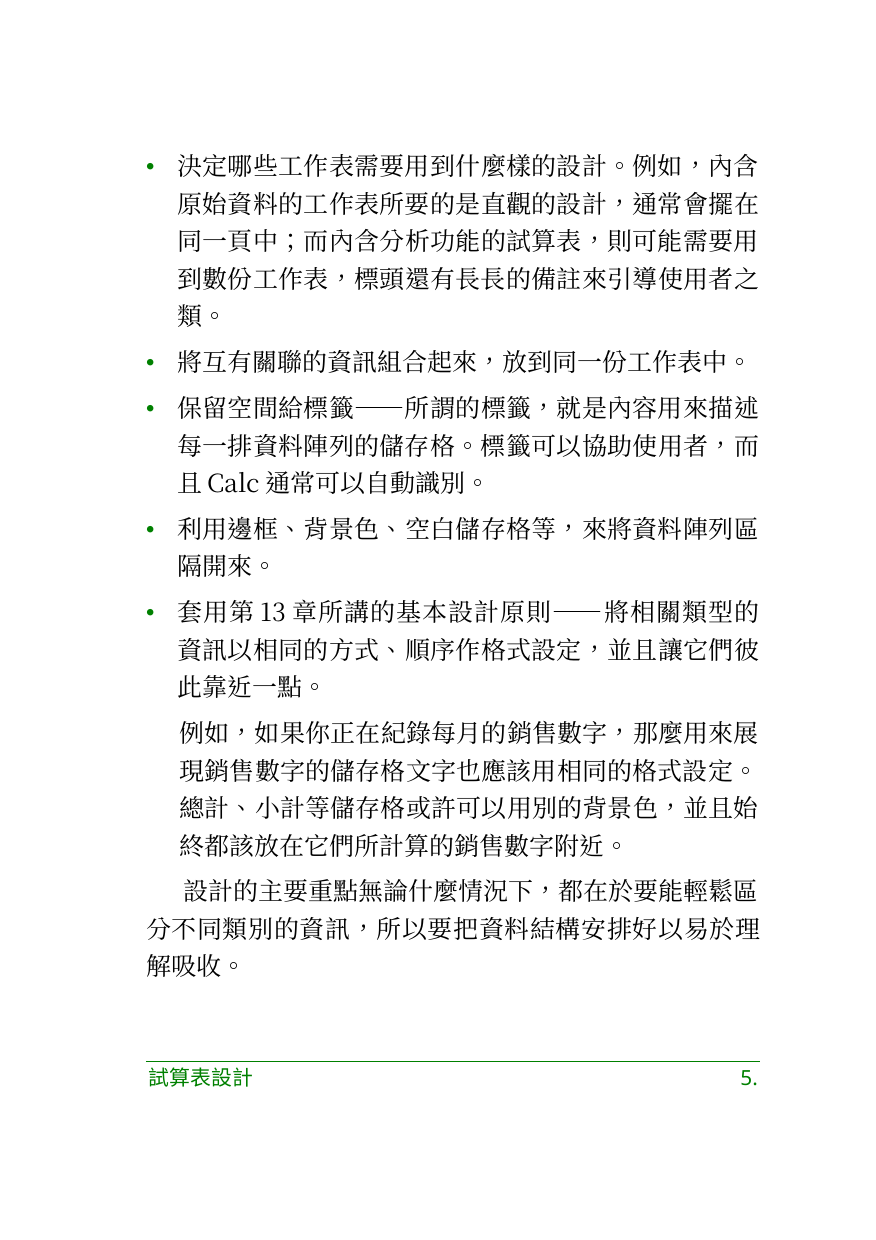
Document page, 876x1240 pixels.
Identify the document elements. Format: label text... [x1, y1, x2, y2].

text 設計的主要重點無論什麼情況下，都在於要能輕鬆區分不同類別的資訊，所以要把資料結構安排好以易於理解吸收。 [146, 871, 760, 983]
text 例如，如果你正在紀錄每月的銷售數字，那麼用來展現銷售數字的儲存格文字也應該用相同的格式設定。總計、小計等儲存格或許可以用別的背景色，並且始終都該放在它們所計算的銷售數字附近。 [179, 712, 760, 862]
list 套用第13章所講的基本設計原則——將相關類型的資訊以相同的方式、順序作格式設定，並且讓它們彼此靠近一點。 [146, 592, 760, 704]
list 利用邊框、背景色、空白儲存格等，來將資料陣列區隔開來。 [146, 508, 760, 583]
list 將互有關聯的資訊組合起來，放到同一份工作表中。 [146, 342, 760, 379]
list 決定哪些工作表需要用到什麼樣的設計。例如，內含原始資料的工作表所要的是直觀的設計，通常會擺在同一頁中；而內含分析功能的試算表，則可能需要用到數份工作表，標頭還有長長的備註來引導使用者之類。 [146, 146, 760, 333]
list 保留空間給標籤——所謂的標籤，就是內容用來描述每一排資料陣列的儲存格。標籤可以協助使用者，而且Calc通常可以自動識別。 [146, 387, 760, 500]
